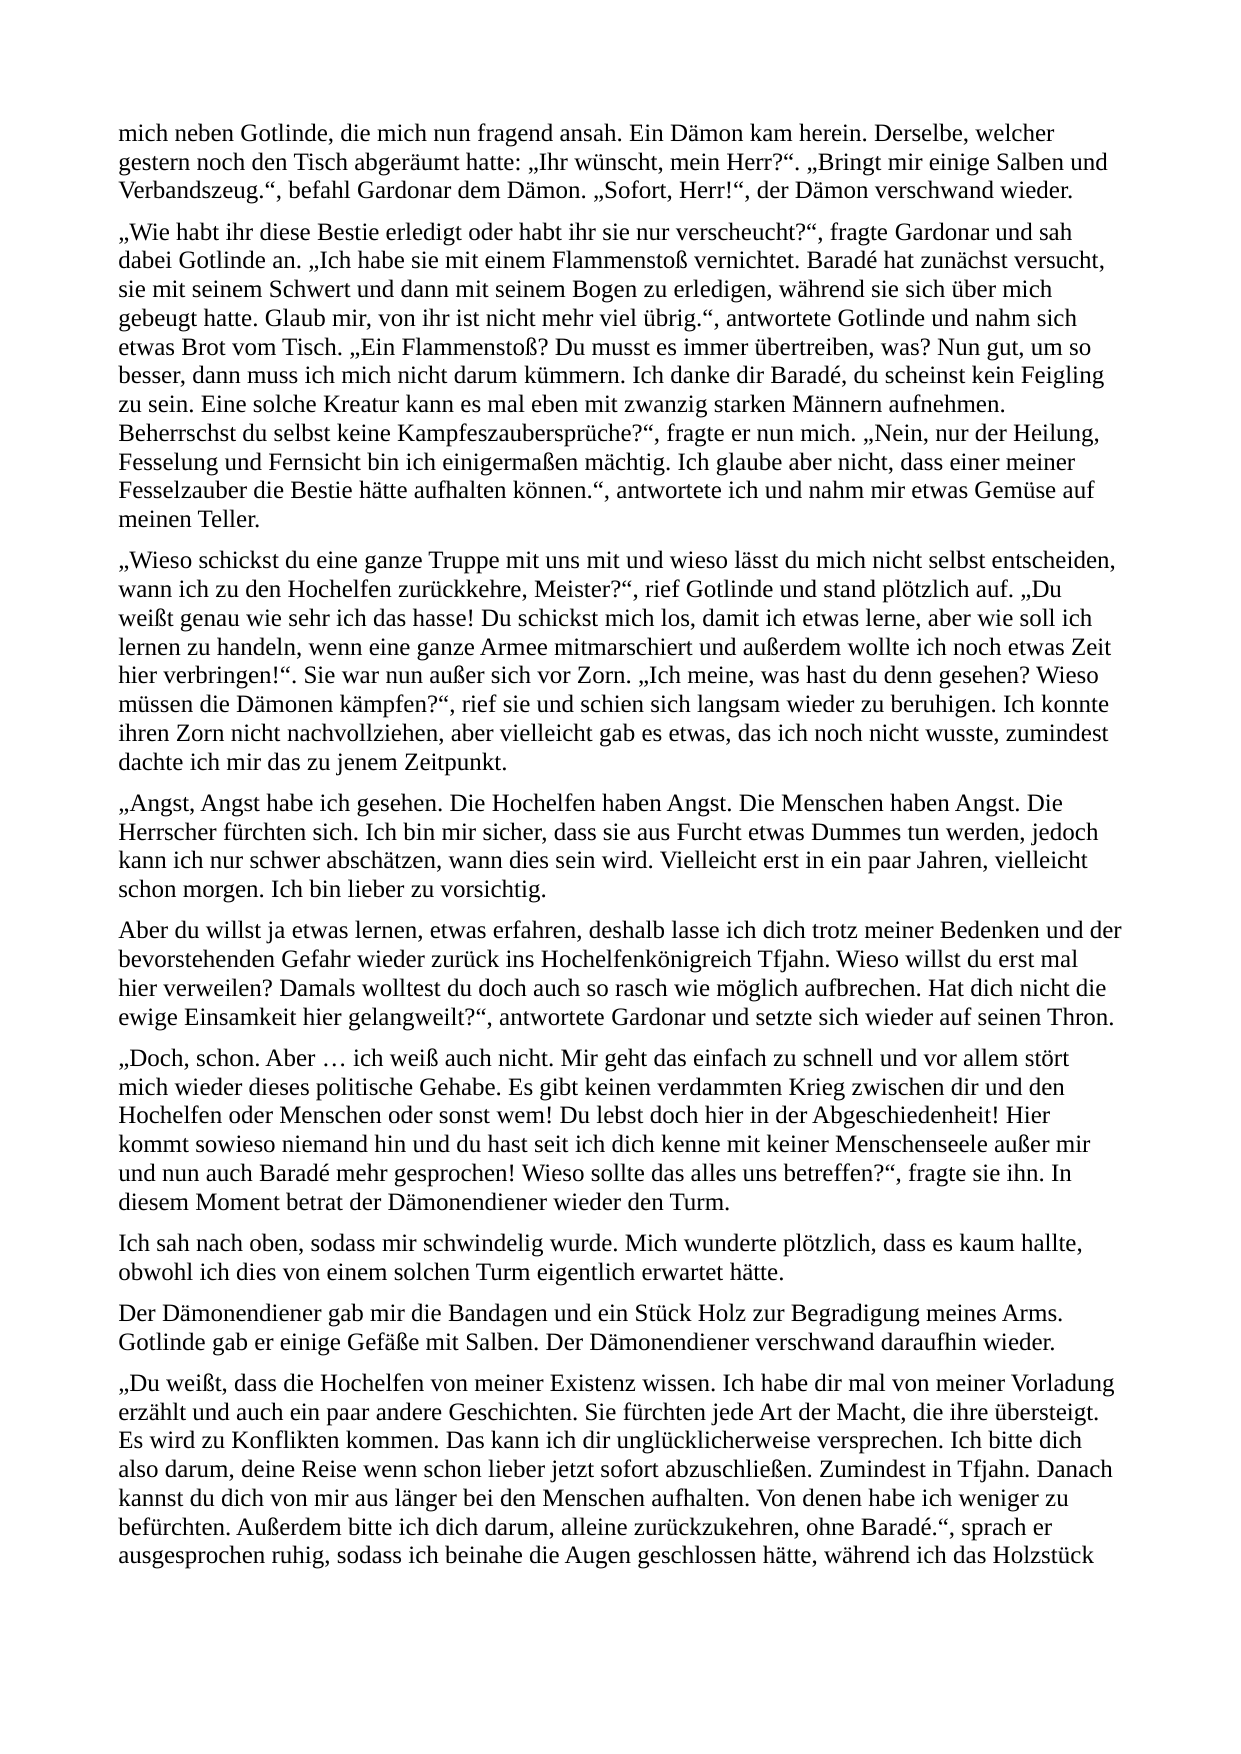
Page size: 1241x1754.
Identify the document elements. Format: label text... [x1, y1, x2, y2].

text Ich sah nach oben, sodass mir schwindelig wurde. Mich wunderte plötzlich, dass es kaum hallte, obwohl ich dies von einem solchen Turm eigentlich erwartet hätte. [118, 1228, 1122, 1286]
text Der Dämonendiener gab mir die Bandagen und ein Stück Holz zur Begradigung meines Arms. Gotlinde gab er einige Gefäße mit Salben. Der Dämonendiener verschwand daraufhin wieder. [118, 1298, 1122, 1356]
text mich neben Gotlinde, die mich nun fragend ansah. Ein Dämon kam herein. Derselbe, welcher gestern noch den Tisch abgeräumt hatte: „Ihr wünscht, mein Herr?“. „Bringt mir einige Salben und Verbandszeug.“, befahl Gardonar dem Dämon. „Sofort, Herr!“, der Dämon verschwand wieder. [118, 118, 1122, 204]
text Aber du willst ja etwas lernen, etwas erfahren, deshalb lasse ich dich trotz meiner Bedenken und der bevorstehenden Gefahr wieder zurück ins Hochelfenkönigreich Tfjahn. Wieso willst du erst mal hier verweilen? Damals wolltest du doch auch so rasch wie möglich aufbrechen. Hat dich nicht die ewige Einsamkeit hier gelangweilt?“, antwortete Gardonar und setzte sich wieder auf seinen Thron. [118, 916, 1122, 1031]
text „Wieso schickst du eine ganze Truppe mit uns mit und wieso lässt du mich nicht selbst entscheiden, wann ich zu den Hochelfen zurückkehre, Meister?“, rief Gotlinde und stand plötzlich auf. „Du weißt genau wie sehr ich das hasse! Du schickst mich los, damit ich etwas lerne, aber wie soll ich lernen zu handeln, wenn eine ganze Armee mitmarschiert und außerdem wollte ich noch etwas Zeit hier verbringen!“. Sie war nun außer sich vor Zorn. „Ich meine, was hast du denn gesehen? Wieso müssen die Dämonen kämpfen?“, rief sie und schien sich langsam wieder zu beruhigen. Ich konnte ihren Zorn nicht nachvollziehen, aber vielleicht gab es etwas, das ich noch nicht wusste, zumindest dachte ich mir das zu jenem Zeitpunkt. [118, 546, 1122, 776]
text „Doch, schon. Aber … ich weiß auch nicht. Mir geht das einfach zu schnell und vor allem stört mich wieder dieses politische Gehabe. Es gibt keinen verdammten Krieg zwischen dir und den Hochelfen oder Menschen oder sonst wem! Du lebst doch hier in der Abgeschiedenheit! Hier kommt sowieso niemand hin und du hast seit ich dich kenne mit keiner Menschenseele außer mir und nun auch Baradé mehr gesprochen! Wieso sollte das alles uns betreffen?“, fragte sie ihn. In diesem Moment betrat der Dämonendiener wieder den Turm. [118, 1043, 1122, 1216]
text „Wie habt ihr diese Bestie erledigt oder habt ihr sie nur verscheucht?“, fragte Gardonar und sah dabei Gotlinde an. „Ich habe sie mit einem Flammenstoß vernichtet. Baradé hat zunächst versucht, sie mit seinem Schwert und dann mit seinem Bogen zu erledigen, während sie sich über mich gebeugt hatte. Glaub mir, von ihr ist nicht mehr viel übrig.“, antwortete Gotlinde und nahm sich etwas Brot vom Tisch. „Ein Flammenstoß? Du musst es immer übertreiben, was? Nun gut, um so besser, dann muss ich mich nicht darum kümmern. Ich danke dir Baradé, du scheinst kein Feigling zu sein. Eine solche Kreatur kann es mal eben mit zwanzig starken Männern aufnehmen. Beherrschst du selbst keine Kampfeszaubersprüche?“, fragte er nun mich. „Nein, nur der Heilung, Fesselung und Fernsicht bin ich einigermaßen mächtig. Ich glaube aber nicht, dass einer meiner Fesselzauber die Bestie hätte aufhalten können.“, antwortete ich und nahm mir etwas Gemüse auf meinen Teller. [118, 217, 1122, 533]
text „Du weißt, dass die Hochelfen von meiner Existenz wissen. Ich habe dir mal von meiner Vorladung erzählt und auch ein paar andere Geschichten. Sie fürchten jede Art der Macht, die ihre übersteigt. Es wird zu Konflikten kommen. Das kann ich dir unglücklicherweise versprechen. Ich bitte dich also darum, deine Reise wenn schon lieber jetzt sofort abzuschließen. Zumindest in Tfjahn. Danach kannst du dich von mir aus länger bei den Menschen aufhalten. Von denen habe ich weniger zu befürchten. Außerdem bitte ich dich darum, alleine zurückzukehren, ohne Baradé.“, sprach er ausgesprochen ruhig, sodass ich beinahe die Augen geschlossen hätte, während ich das Holzstück [118, 1368, 1122, 1569]
text „Angst, Angst habe ich gesehen. Die Hochelfen haben Angst. Die Menschen haben Angst. Die Herrscher fürchten sich. Ich bin mir sicher, dass sie aus Furcht etwas Dummes tun werden, jedoch kann ich nur schwer abschätzen, wann dies sein wird. Vielleicht erst in ein paar Jahren, vielleicht schon morgen. Ich bin lieber zu vorsichtig. [118, 788, 1122, 903]
